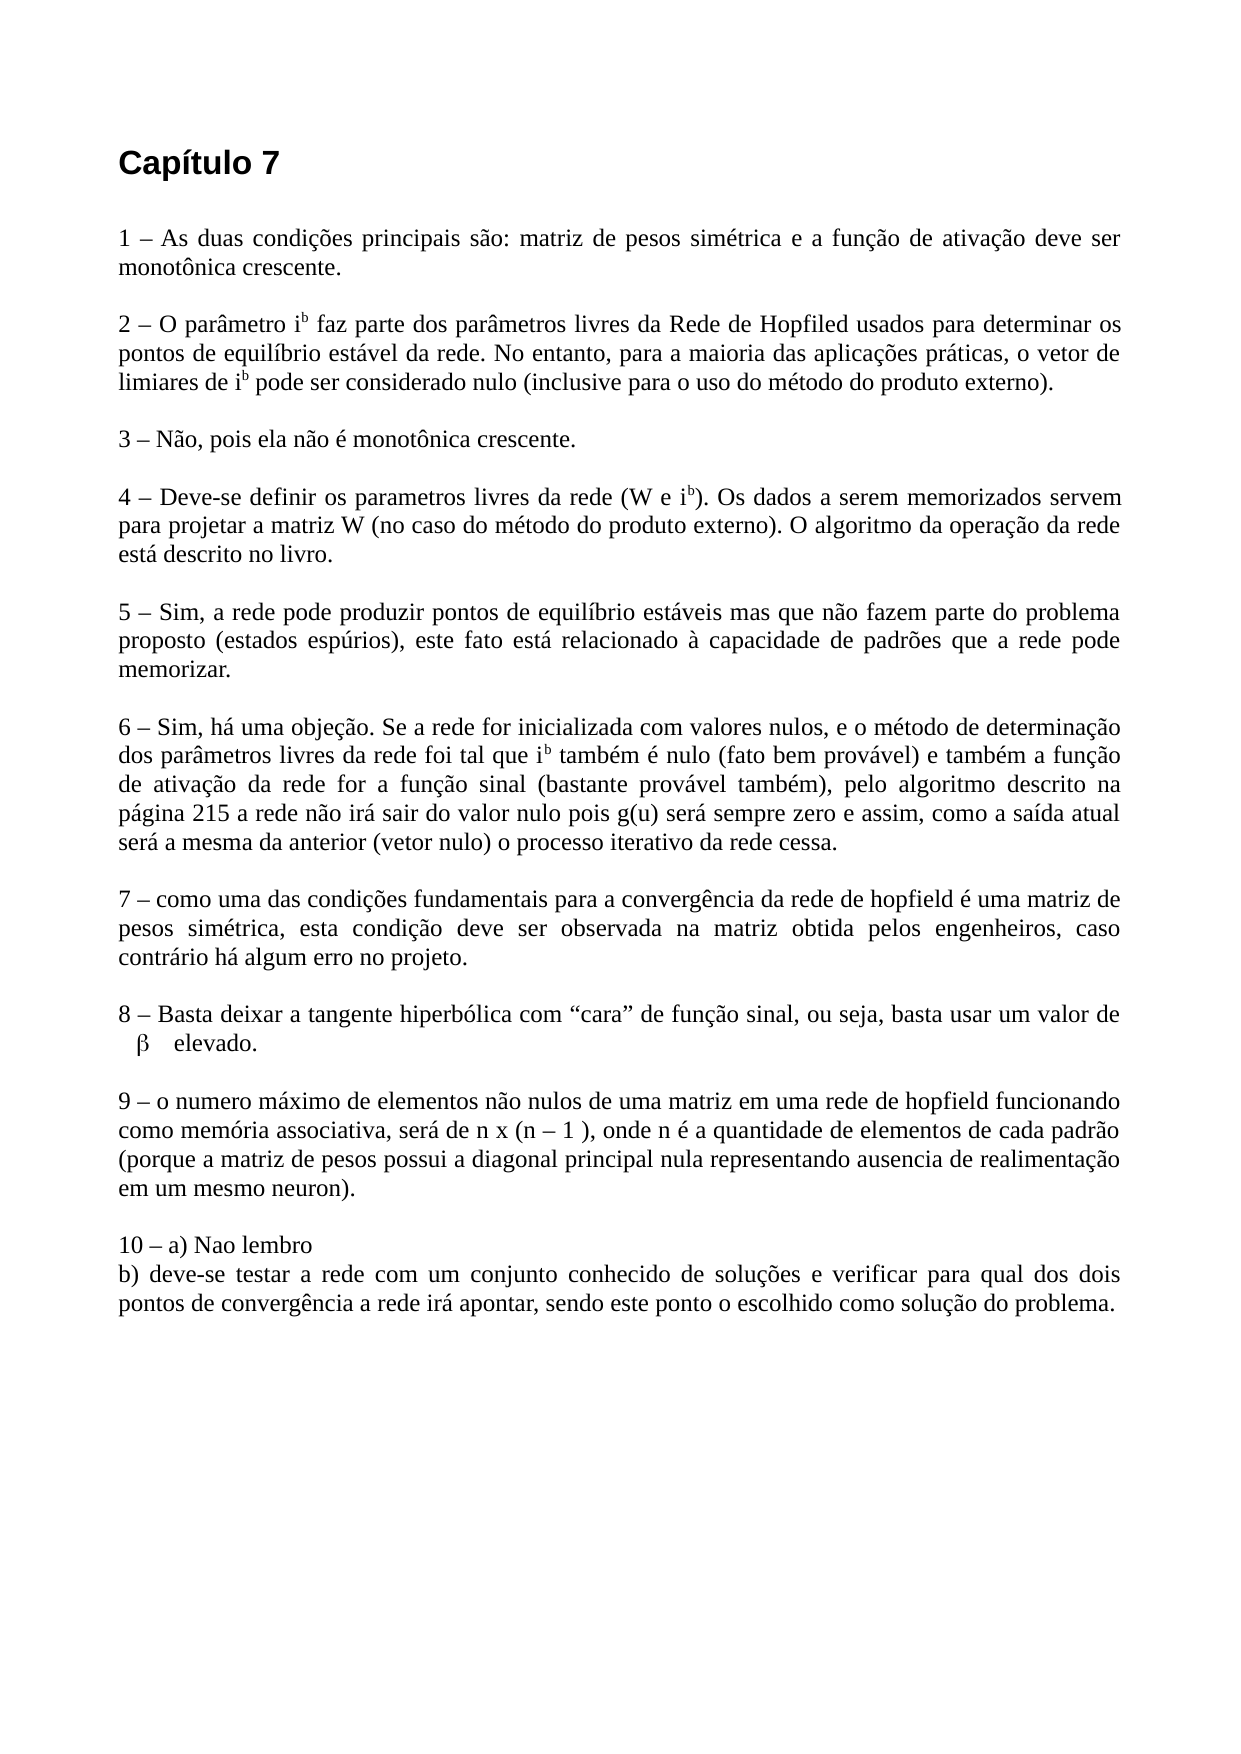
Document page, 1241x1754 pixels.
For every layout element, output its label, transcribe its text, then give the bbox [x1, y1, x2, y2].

text 7 – como uma das condições fundamentais para a convergência da rede de hopfield é uma matriz de pesos simétrica, esta condição deve ser observada na matriz obtida pelos engenheiros, caso contrário há algum erro no projeto. [118, 884, 1122, 971]
text b) deve-se testar a rede com um conjunto conhecido de soluções e verificar para qual dos dois pontos de convergência a rede irá apontar, sendo este ponto o escolhido como solução do problema. [118, 1259, 1122, 1316]
subtitle Capítulo 7 [118, 143, 1122, 182]
text 5 – Sim, a rede pode produzir pontos de equilíbrio estáveis mas que não fazem parte do problema proposto (estados espúrios), este fato está relacionado à capacidade de padrões que a rede pode memorizar. [118, 597, 1122, 683]
text 9 – o numero máximo de elementos não nulos de uma matriz em uma rede de hopfield funcionando como memória associativa, será de n x (n – 1 ), onde n é a quantidade de elementos de cada padrão (porque a matriz de pesos possui a diagonal principal nula representando ausencia de realimentação em um mesmo neuron). [118, 1086, 1122, 1201]
text 3 – Não, pois ela não é monotônica crescente. [118, 424, 1122, 453]
text 10 – a) Nao lembro [118, 1230, 1122, 1259]
text 2 – O parâmetro ib faz parte dos parâmetros livres da Rede de Hopfiled usados para determinar os pontos de equilíbrio estável da rede. No entanto, para a maioria das aplicações práticas, o vetor de limiares de ib pode ser considerado nulo (inclusive para o uso do método do produto externo). [118, 309, 1122, 396]
text 6 – Sim, há uma objeção. Se a rede for inicializada com valores nulos, e o método de determinação dos parâmetros livres da rede foi tal que ib também é nulo (fato bem provável) e também a função de ativação da rede for a função sinal (bastante provável também), pelo algoritmo descrito na página 215 a rede não irá sair do valor nulo pois g(u) será sempre zero e assim, como a saída atual será a mesma da anterior (vetor nulo) o processo iterativo da rede cessa. [118, 712, 1122, 856]
text 4 – Deve-se definir os parametros livres da rede (W e ib). Os dados a serem memorizados servem para projetar a matriz W (no caso do método do produto externo). O algoritmo da operação da rede está descrito no livro. [118, 482, 1122, 568]
text 1 – As duas condições principais são: matriz de pesos simétrica e a função de ativação deve ser monotônica crescente. [118, 223, 1122, 281]
text 8 – Basta deixar a tangente hiperbólica com “cara” de função sinal, ou seja, basta usar um valor de elevado. [118, 999, 1122, 1058]
